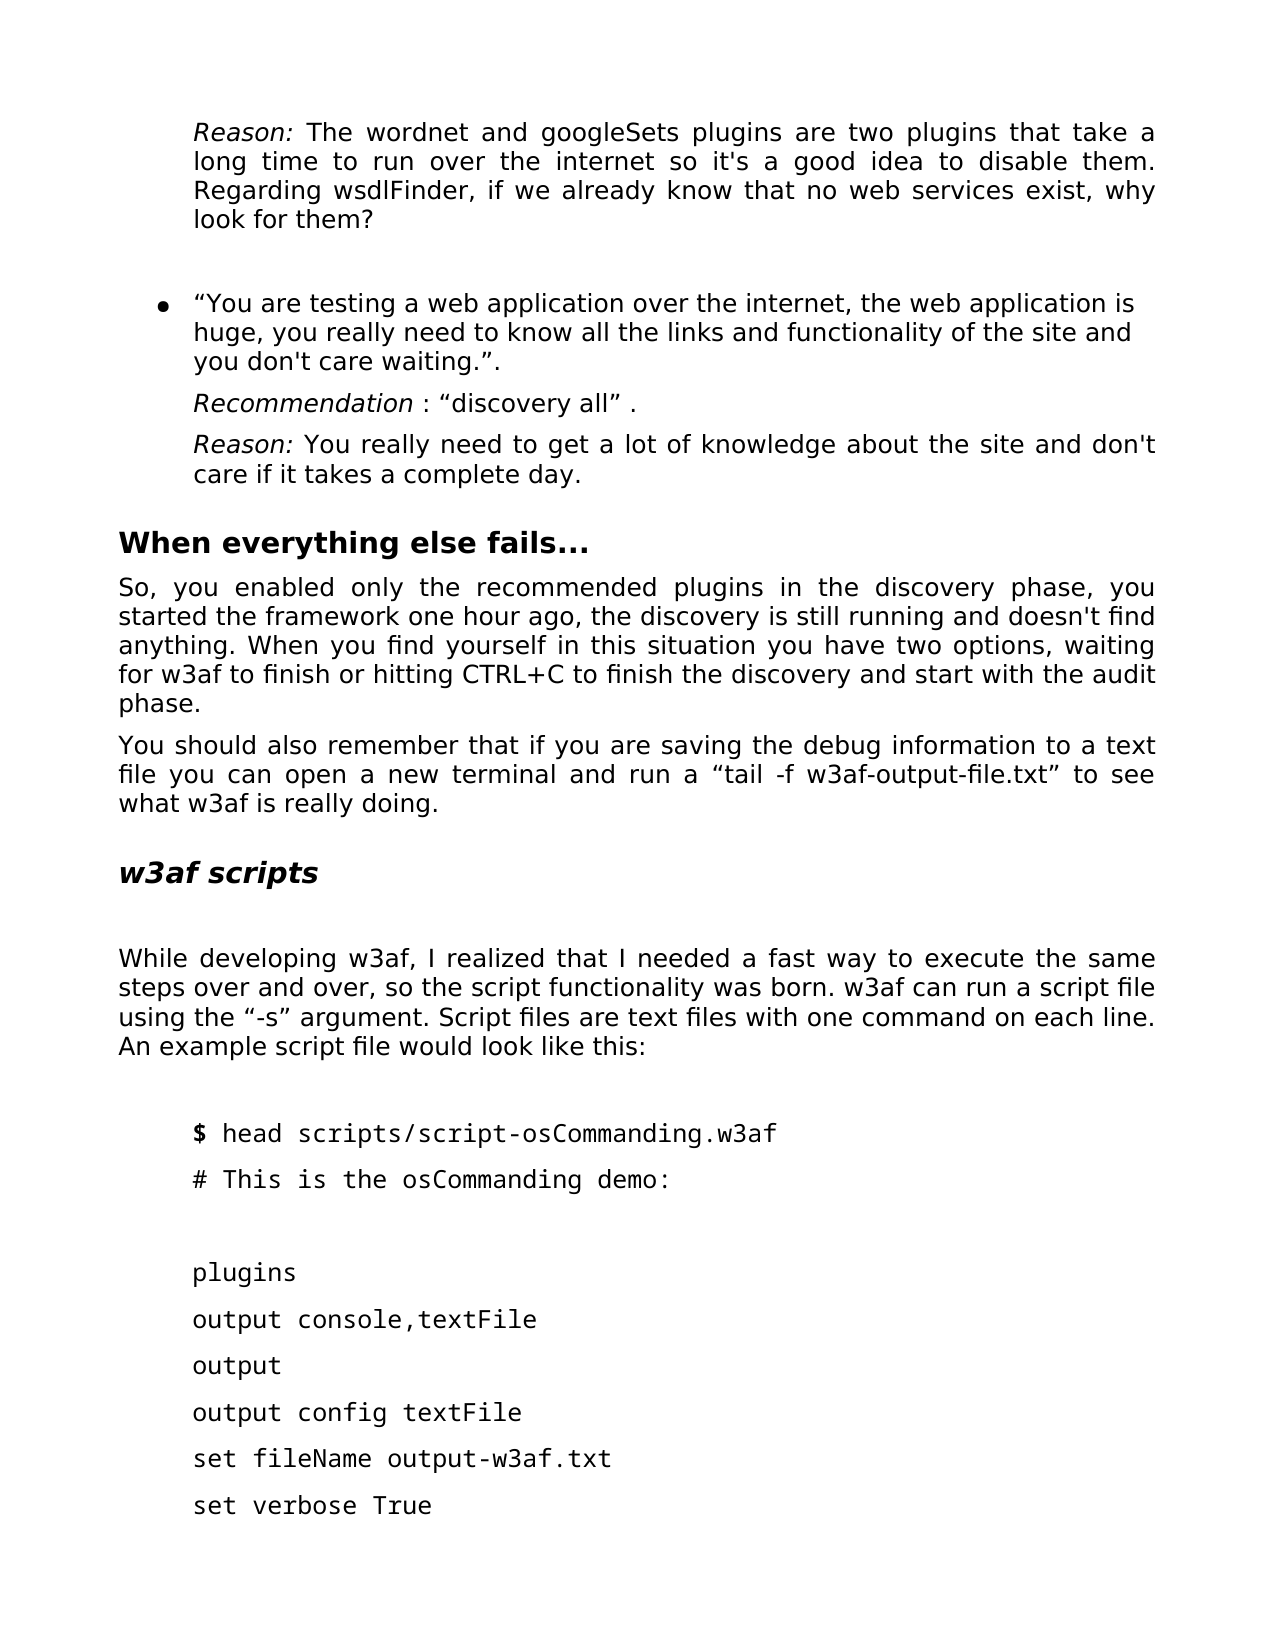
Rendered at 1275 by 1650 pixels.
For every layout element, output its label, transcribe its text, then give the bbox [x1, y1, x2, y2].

text output config textFile [192, 1394, 1157, 1429]
text While developing w3af, I realized that I needed a fast way to execute the same steps over and over, so the script functionality was born. w3af can run a script file using the “-s” argument. Script files are text files with one command on each line. An example script file would look like this: [118, 944, 1157, 1061]
text # This is the osCommanding demo: [192, 1162, 1157, 1196]
text You should also remember that if you are saving the debug information to a text file you can open a new terminal and run a “tail -f w3af-output-file.txt” to see what w3af is really doing. [118, 731, 1157, 819]
text output console,textFile [192, 1301, 1157, 1336]
text plugins [192, 1255, 1157, 1289]
list “You are testing a web application over the internet, the web application is huge, you really need to know all the links and functionality of the site and you don't care waiting.”. [156, 289, 1157, 376]
list Recommendation : “discovery all” . [156, 389, 1157, 418]
text set verbose True [192, 1488, 1157, 1522]
list Reason: The wordnet and googleSets plugins are two plugins that take a long time to run over the internet so it's a good idea to disable them. Regarding wsdlFinder, if we already know that no web services exist, why look for them? [156, 118, 1157, 235]
subtitle When everything else fails... [118, 526, 1157, 560]
text $ head scripts/script-osCommanding.w3af [192, 1115, 1157, 1149]
text So, you enabled only the recommended plugins in the discovery phase, you started the framework one hour ago, the discovery is still running and doesn't find anything. When you find yourself in this situation you have two options, waiting for w3af to finish or hitting CTRL+C to finish the discovery and start with the audit phase. [118, 573, 1157, 719]
text output [192, 1348, 1157, 1382]
text set fileName output-w3af.txt [192, 1441, 1157, 1475]
subtitle w3af scripts [118, 856, 1157, 890]
list Reason: You really need to get a lot of knowledge about the site and don't care if it takes a complete day. [156, 431, 1157, 489]
